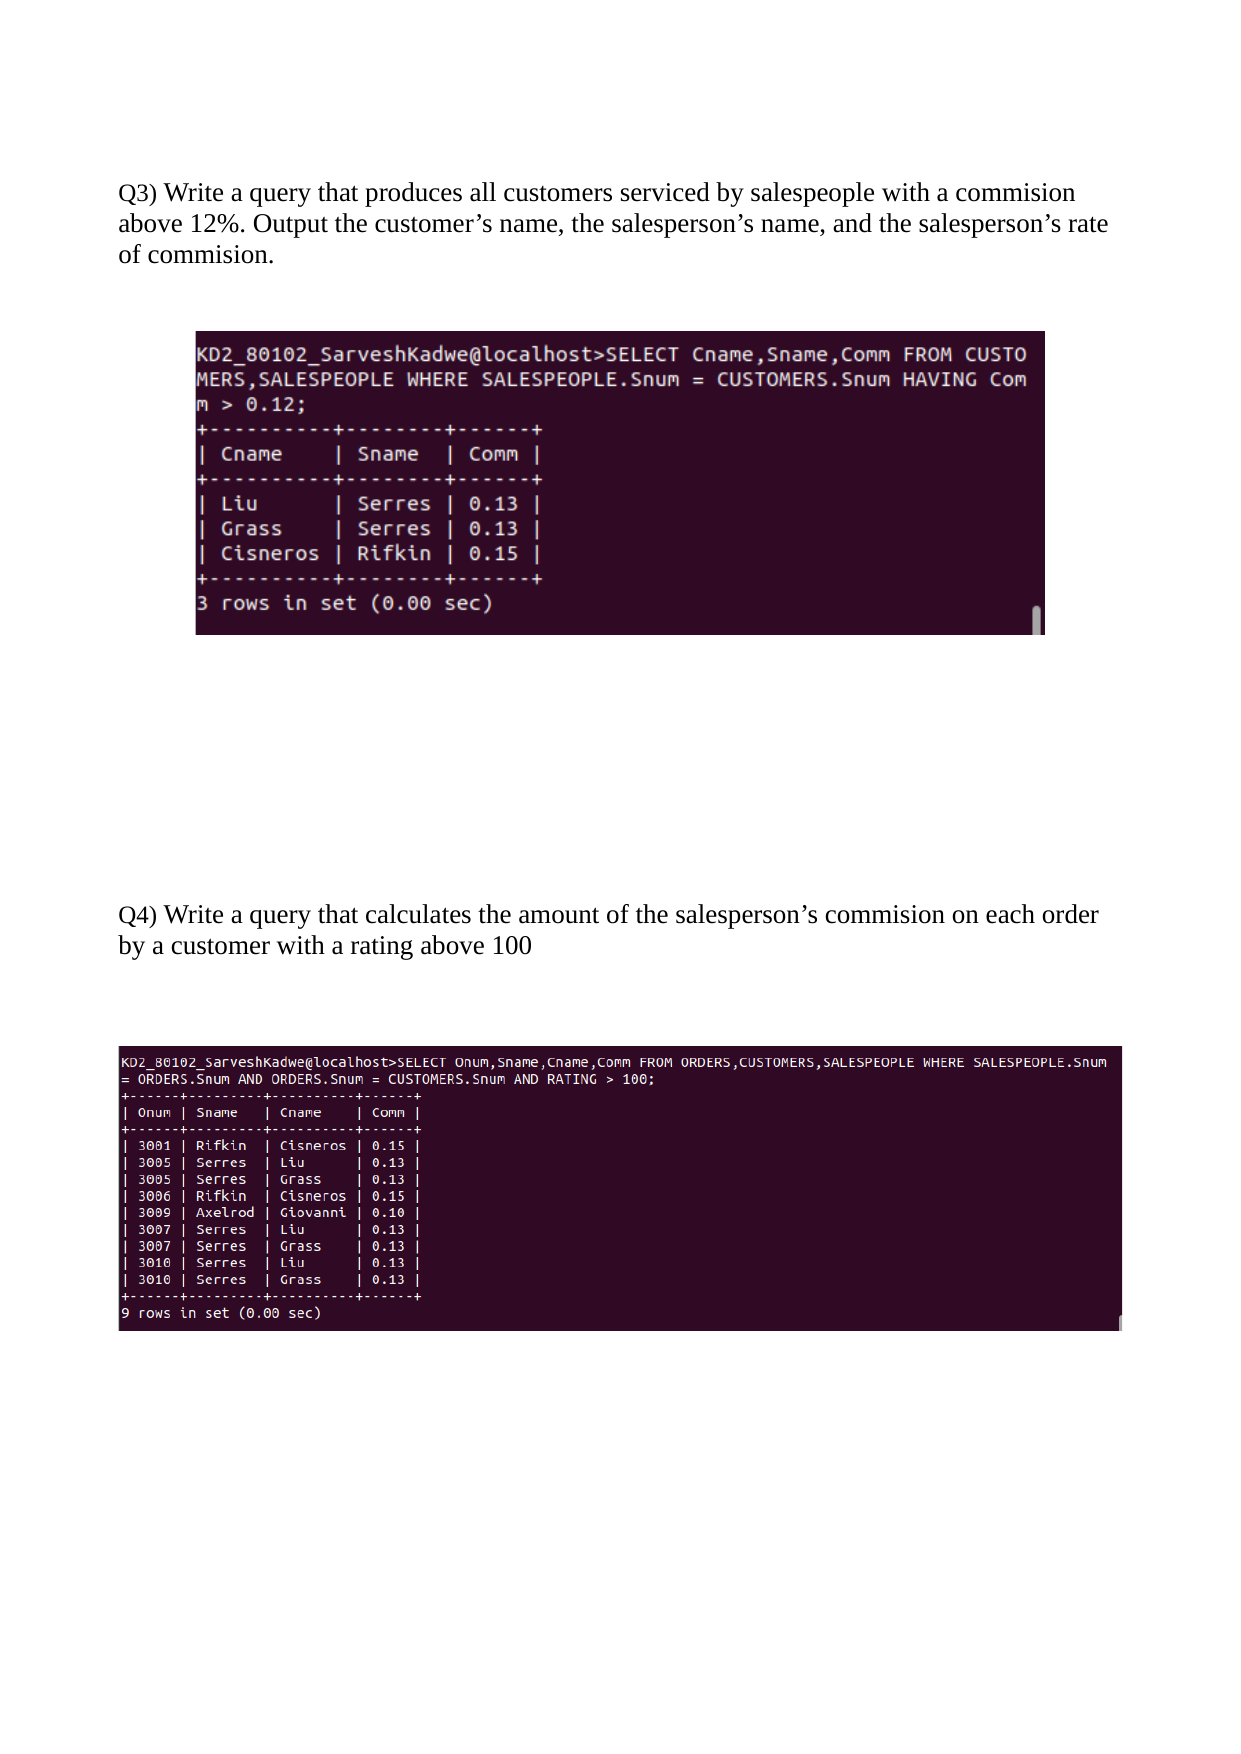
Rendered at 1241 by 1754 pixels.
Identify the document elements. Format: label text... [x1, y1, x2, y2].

text Q4) Write a query that calculates the amount of the salesperson’s commision on each order by a customer with a rating above 100 [118, 898, 1122, 960]
text Q3) Write a query that produces all customers serviced by salespeople with a commision above 12%. Output the customer’s name, the salesperson’s name, and the salesperson’s rate of commision. [118, 176, 1122, 269]
picture [118, 1046, 1123, 1331]
picture [195, 331, 1045, 635]
